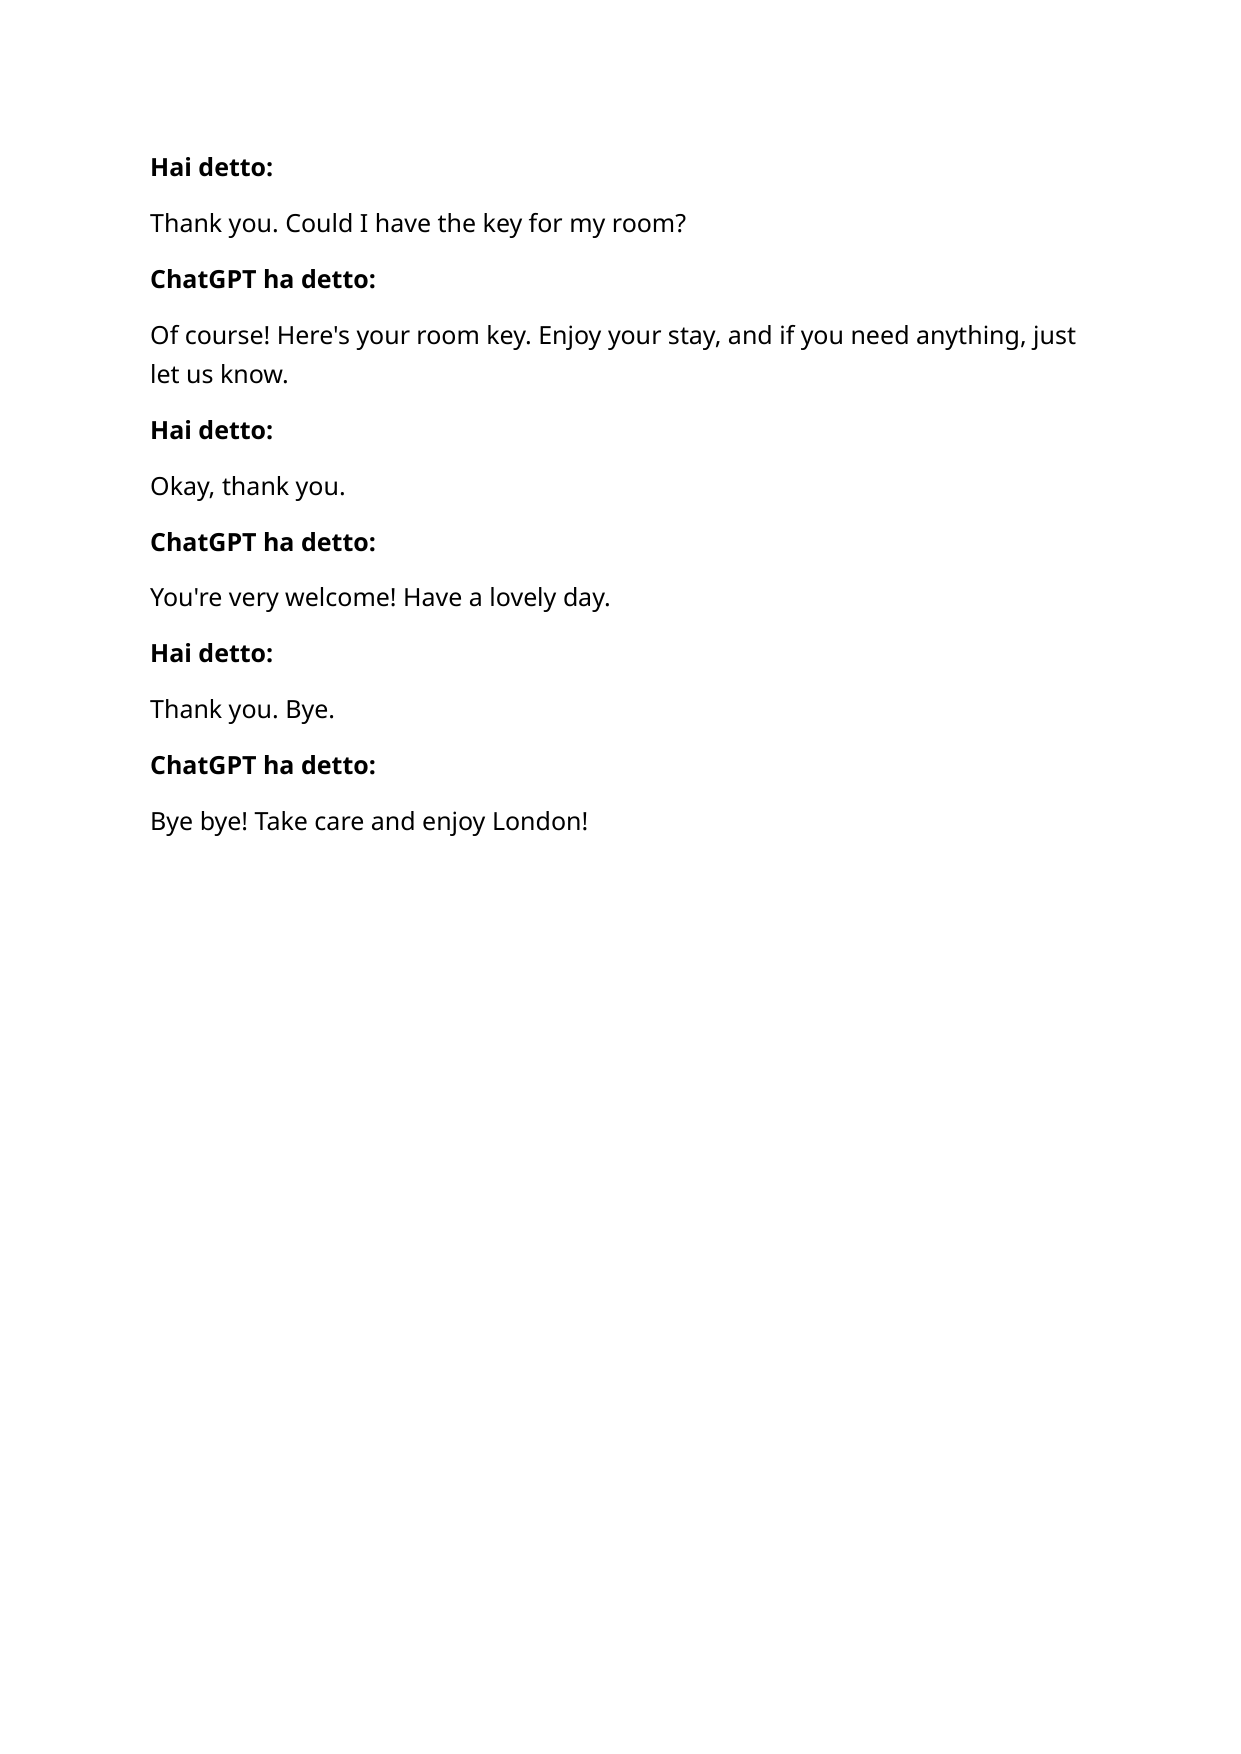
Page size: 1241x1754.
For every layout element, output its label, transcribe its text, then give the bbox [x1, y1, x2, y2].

text Hai detto: [150, 150, 1090, 184]
text ChatGPT ha detto: [150, 524, 1090, 558]
text Hai detto: [150, 636, 1090, 670]
text Hai detto: [150, 412, 1090, 447]
text Bye bye! Take care and enjoy London! [150, 803, 1090, 837]
text Thank you. Bye. [150, 692, 1090, 726]
text Of course! Here's your room key. Enjoy your stay, and if you need anything, just let us know. [150, 317, 1090, 391]
text Thank you. Could I have the key for my room? [150, 206, 1090, 240]
text Okay, thank you. [150, 468, 1090, 502]
text ChatGPT ha detto: [150, 262, 1090, 296]
text ChatGPT ha detto: [150, 747, 1090, 782]
text You're very welcome! Have a lovely day. [150, 580, 1090, 614]
